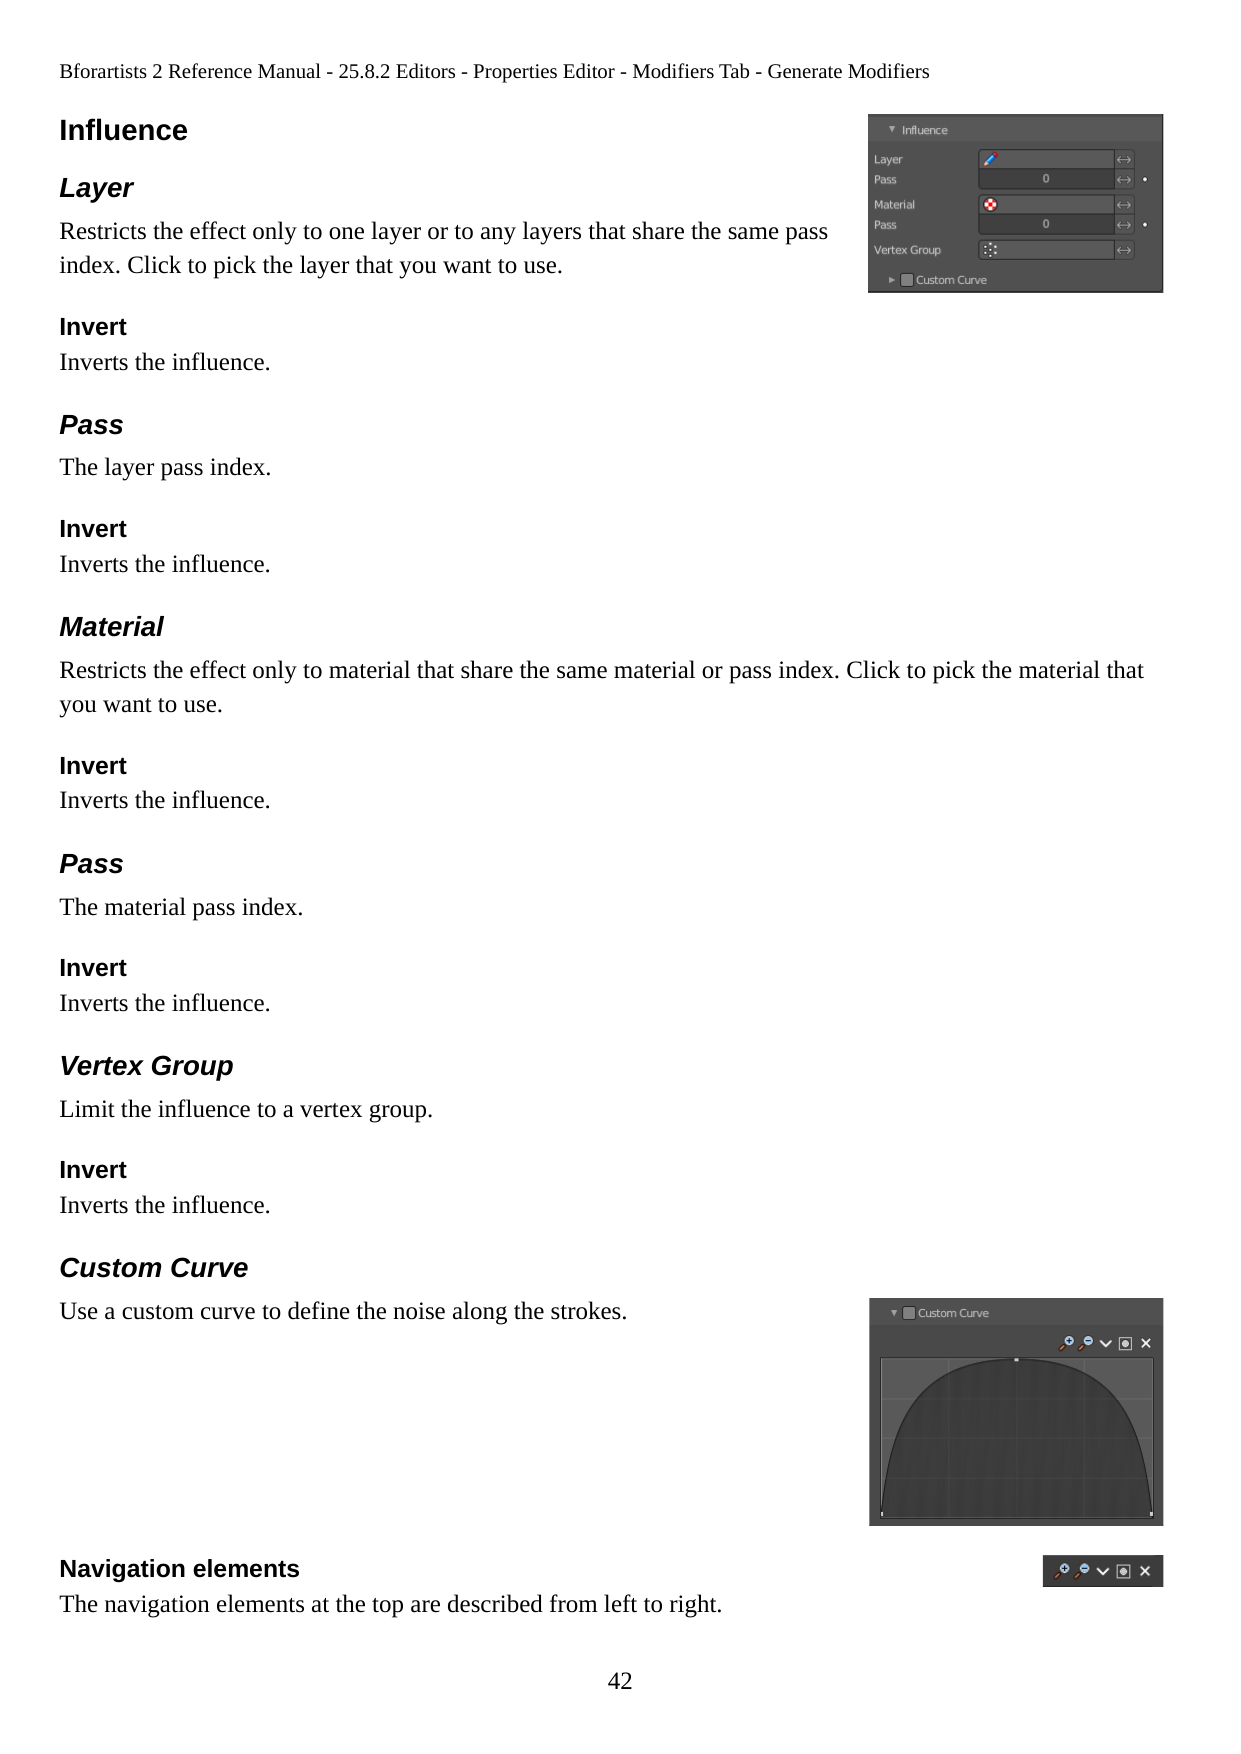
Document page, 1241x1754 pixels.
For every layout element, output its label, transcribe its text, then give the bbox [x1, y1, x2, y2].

text Restricts the effect only to one layer or to any layers that share the same pass index. Click to pick the layer that you want to use. [59, 216, 868, 279]
text Inverts the influence. [59, 549, 1181, 578]
subtitle Invert [59, 1155, 1181, 1184]
picture [868, 114, 1164, 293]
text Limit the influence to a vertex group. [59, 1094, 1181, 1123]
text Inverts the influence. [59, 1190, 1181, 1219]
subtitle Pass [59, 408, 1181, 440]
subtitle Layer [59, 171, 868, 203]
text The layer pass index. [59, 452, 1181, 481]
subtitle [1164, 171, 1181, 203]
subtitle Pass [59, 847, 1181, 879]
text Inverts the influence. [59, 988, 1181, 1017]
text Restricts the effect only to material that share the same material or pass index. Click to pick the material that you want to use. [59, 655, 1181, 718]
picture [869, 1298, 1164, 1526]
text The navigation elements at the top are described from left to right. [59, 1589, 1181, 1617]
subtitle Invert [59, 953, 1181, 982]
text Inverts the influence. [59, 786, 1181, 814]
text The material pass index. [59, 892, 1181, 920]
text Inverts the influence. [59, 347, 1181, 375]
subtitle Vertex Group [59, 1049, 1181, 1081]
subtitle Invert [59, 751, 1181, 779]
subtitle Invert [59, 514, 1181, 543]
subtitle Influence [59, 113, 1181, 146]
picture [1042, 1555, 1164, 1587]
subtitle Invert [59, 312, 1181, 340]
subtitle Navigation elements [59, 1554, 1181, 1582]
subtitle Custom Curve [59, 1252, 1181, 1284]
text Use a custom curve to define the noise along the strokes. [59, 1296, 1181, 1325]
subtitle Material [59, 610, 1181, 642]
